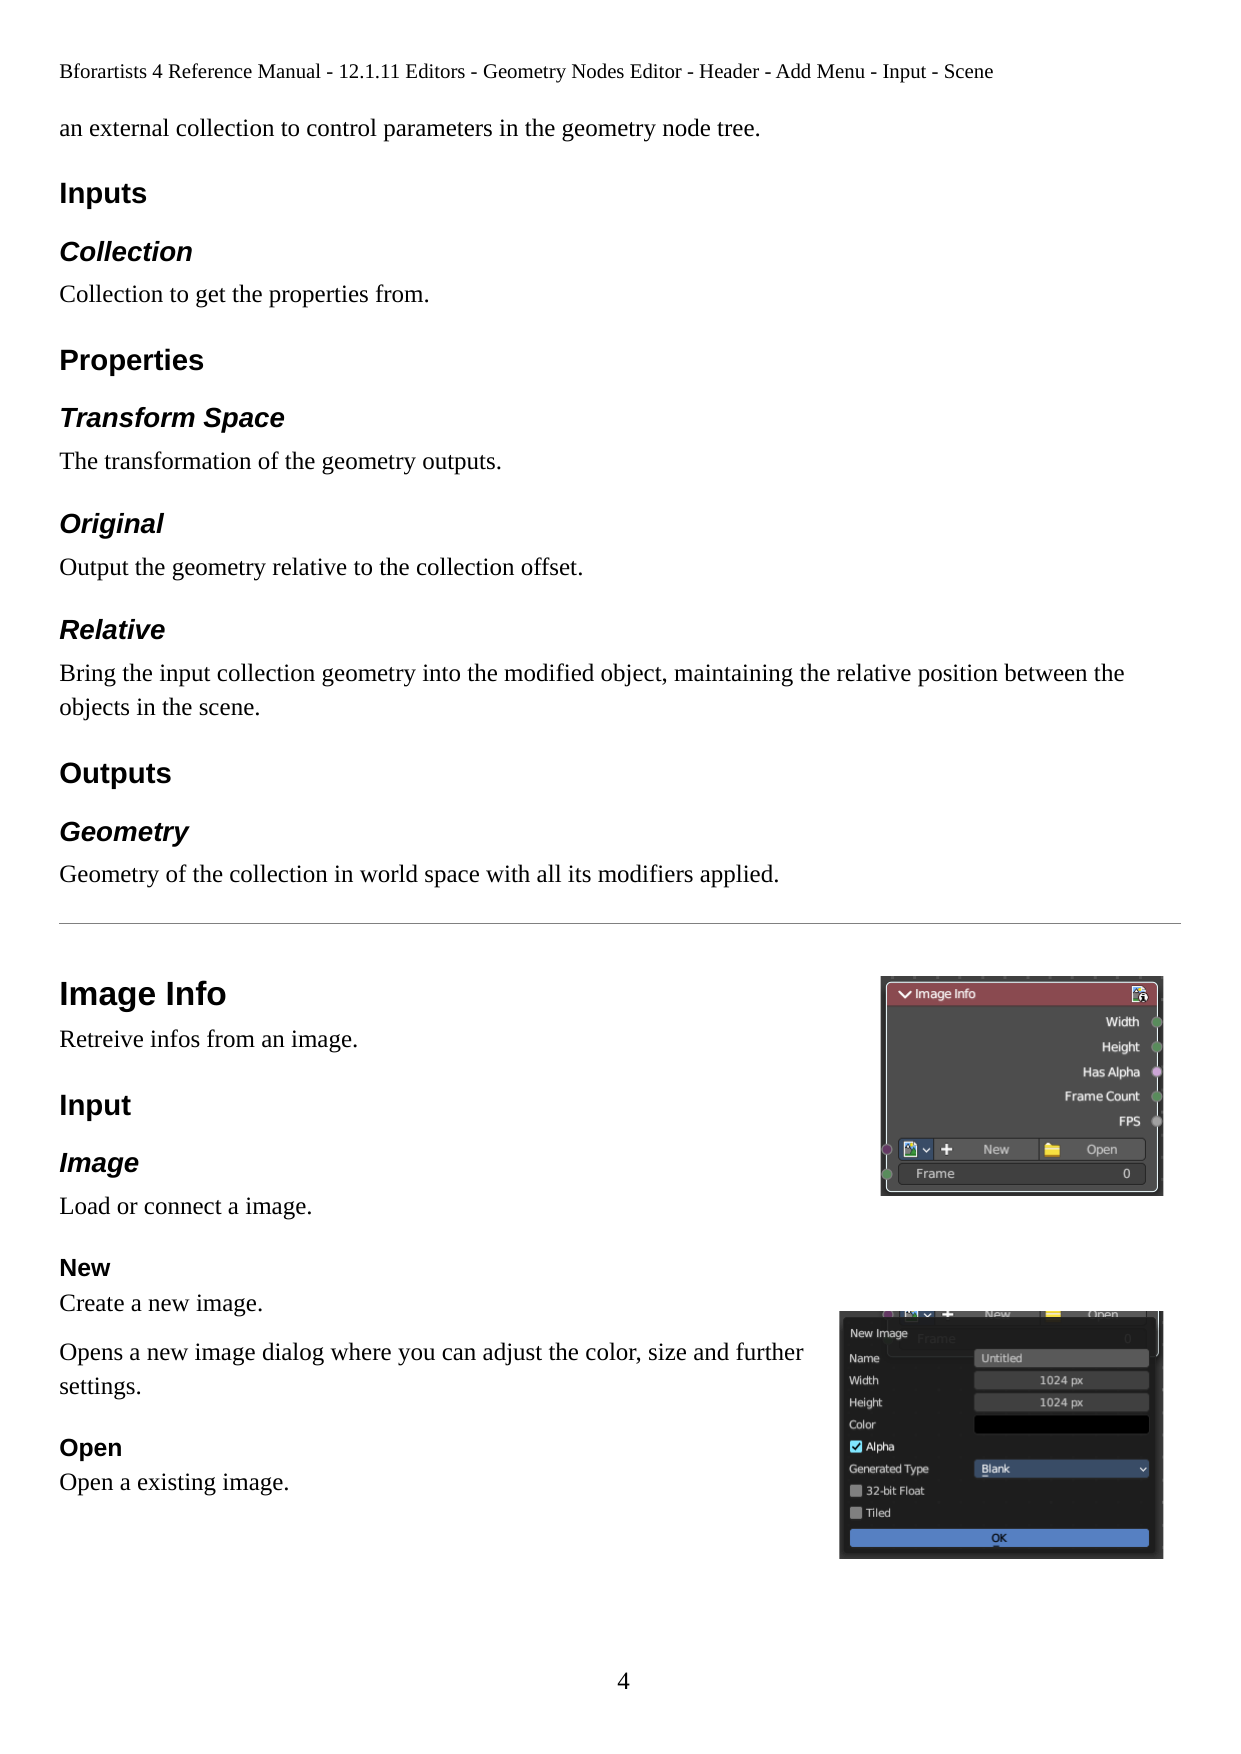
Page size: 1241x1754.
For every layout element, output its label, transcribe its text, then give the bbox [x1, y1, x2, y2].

subtitle Inputs [59, 176, 1181, 210]
picture [839, 1311, 1164, 1559]
text Create a new image. [59, 1288, 1181, 1316]
subtitle New [59, 1253, 1181, 1281]
text The transformation of the geometry outputs. [59, 446, 1181, 475]
text Retreive infos from an image. [59, 1024, 880, 1053]
subtitle [1164, 1088, 1181, 1122]
subtitle Input [59, 1088, 880, 1122]
subtitle Properties [59, 343, 1181, 377]
subtitle Original [59, 508, 1181, 539]
subtitle Geometry [59, 815, 1181, 847]
text Collection to get the properties from. [59, 279, 1181, 308]
text Geometry of the collection in world space with all its modifiers applied. [59, 859, 1181, 888]
picture [880, 976, 1164, 1196]
text Opens a new image dialog where you can adjust the color, size and further settings. [59, 1337, 839, 1400]
subtitle Relative [59, 614, 1181, 646]
subtitle Open [59, 1433, 839, 1461]
subtitle Outputs [59, 756, 1181, 790]
text Bring the input collection geometry into the modified object, maintaining the relative position between the objects in the scene. [59, 658, 1181, 721]
subtitle Image [59, 1147, 880, 1179]
subtitle [1164, 1147, 1181, 1179]
text [1164, 1467, 1181, 1496]
text Open a existing image. [59, 1467, 839, 1496]
subtitle Image Info [59, 973, 1181, 1012]
subtitle [1164, 1433, 1181, 1461]
text Output the geometry relative to the collection offset. [59, 552, 1181, 581]
subtitle Transform Space [59, 402, 1181, 434]
text Load or connect a image. [59, 1191, 1181, 1220]
subtitle Collection [59, 235, 1181, 267]
text an external collection to control parameters in the geometry node tree. [59, 113, 1181, 141]
